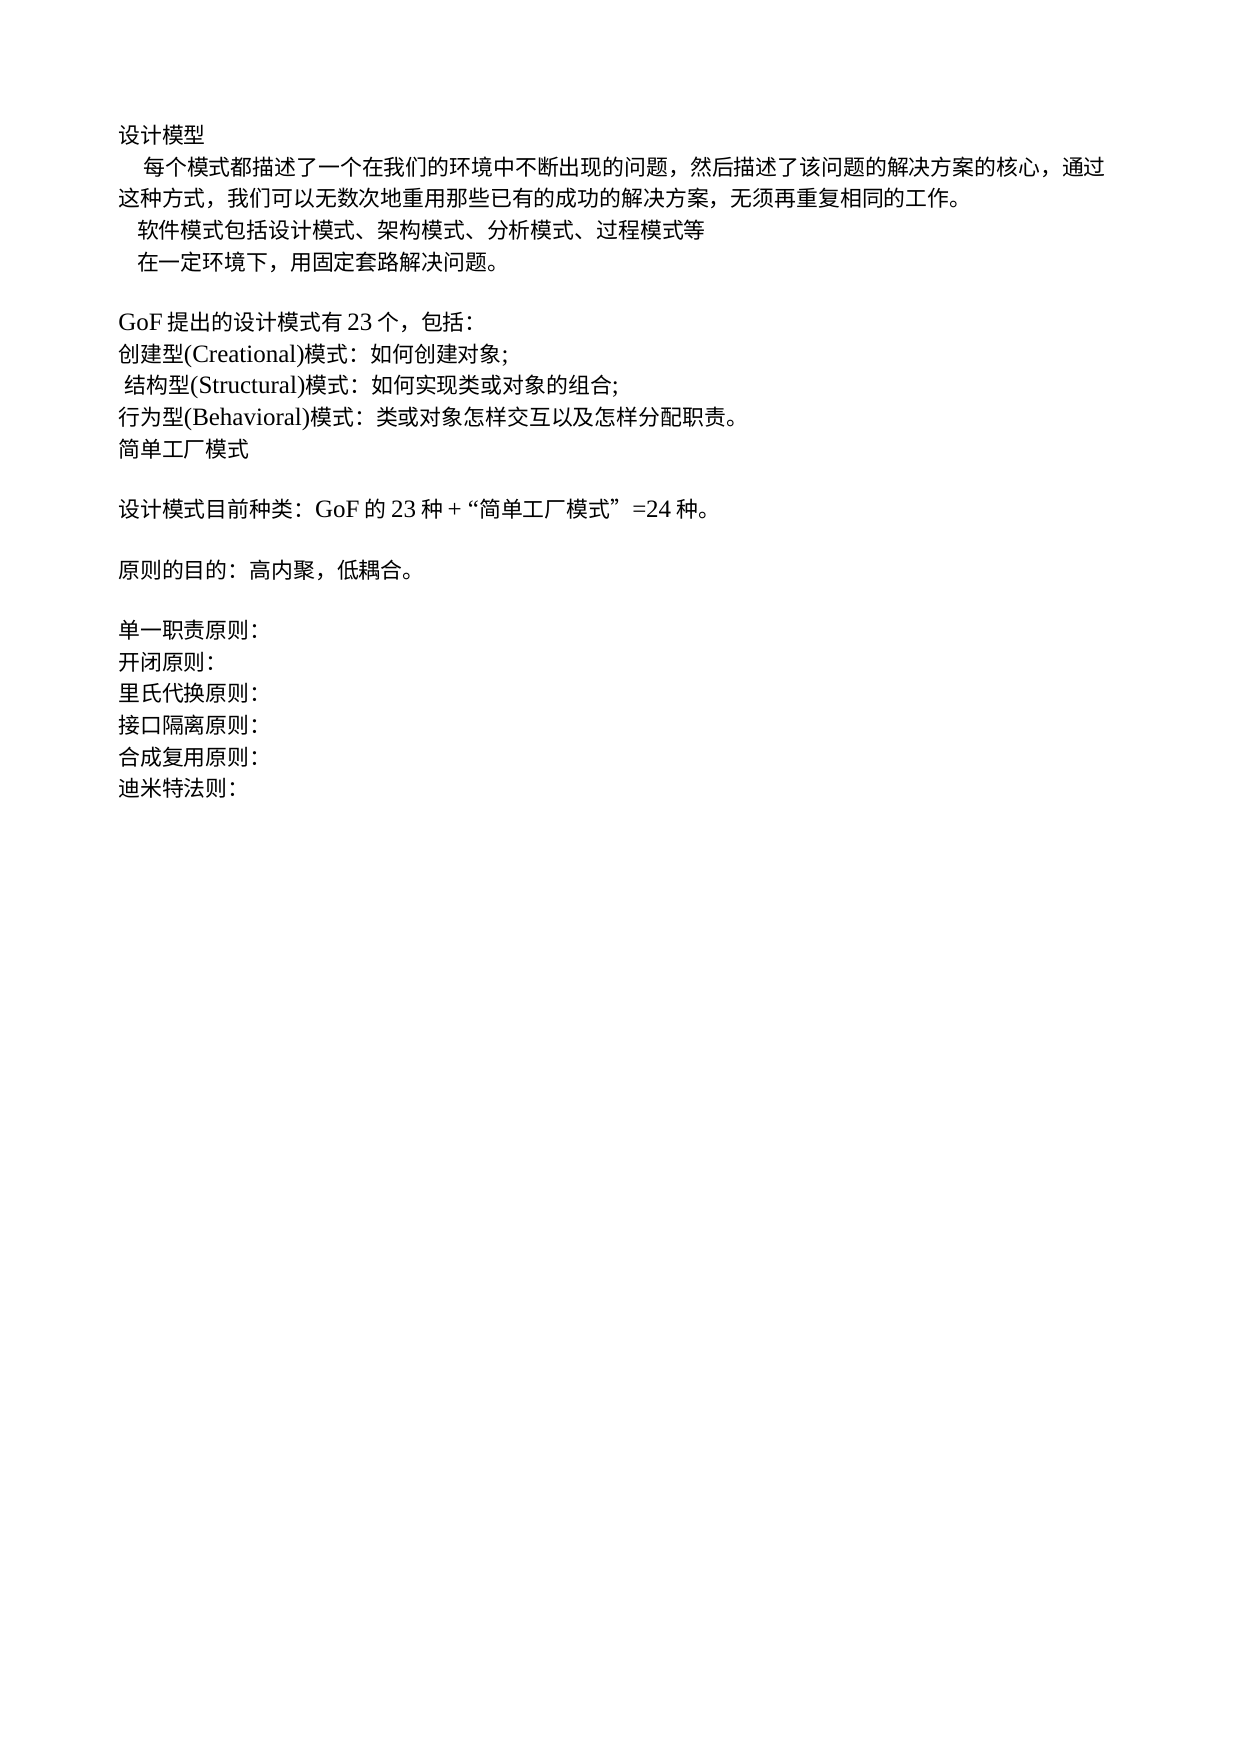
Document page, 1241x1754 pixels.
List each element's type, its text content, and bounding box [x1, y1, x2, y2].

text 结构型(Structural)模式：如何实现类或对象的组合; [118, 368, 1122, 400]
text 原则的目的：高内聚，低耦合。 [118, 553, 1122, 584]
text 软件模式包括设计模式、架构模式、分析模式、过程模式等 [118, 213, 1122, 245]
text 每个模式都描述了一个在我们的环境中不断出现的问题，然后描述了该问题的解决方案的核心，通过这种方式，我们可以无数次地重用那些已有的成功的解决方案，无须再重复相同的工作。 [118, 150, 1122, 213]
text 在一定环境下，用固定套路解决问题。 [118, 245, 1122, 276]
text 接口隔离原则： [118, 708, 1122, 740]
text 行为型(Behavioral)模式：类或对象怎样交互以及怎样分配职责。 [118, 400, 1122, 432]
text 开闭原则： [118, 645, 1122, 676]
text 创建型(Creational)模式：如何创建对象; [118, 337, 1122, 368]
text 设计模型 [118, 118, 1122, 150]
text 简单工厂模式 [118, 432, 1122, 463]
text GoF提出的设计模式有23个，包括： [118, 305, 1122, 337]
text 里氏代换原则： [118, 676, 1122, 708]
text 迪米特法则： [118, 771, 1122, 803]
text 合成复用原则： [118, 740, 1122, 771]
text 设计模式目前种类：GoF的23种 + “简单工厂模式”=24种。 [118, 492, 1122, 524]
text 单一职责原则： [118, 613, 1122, 645]
